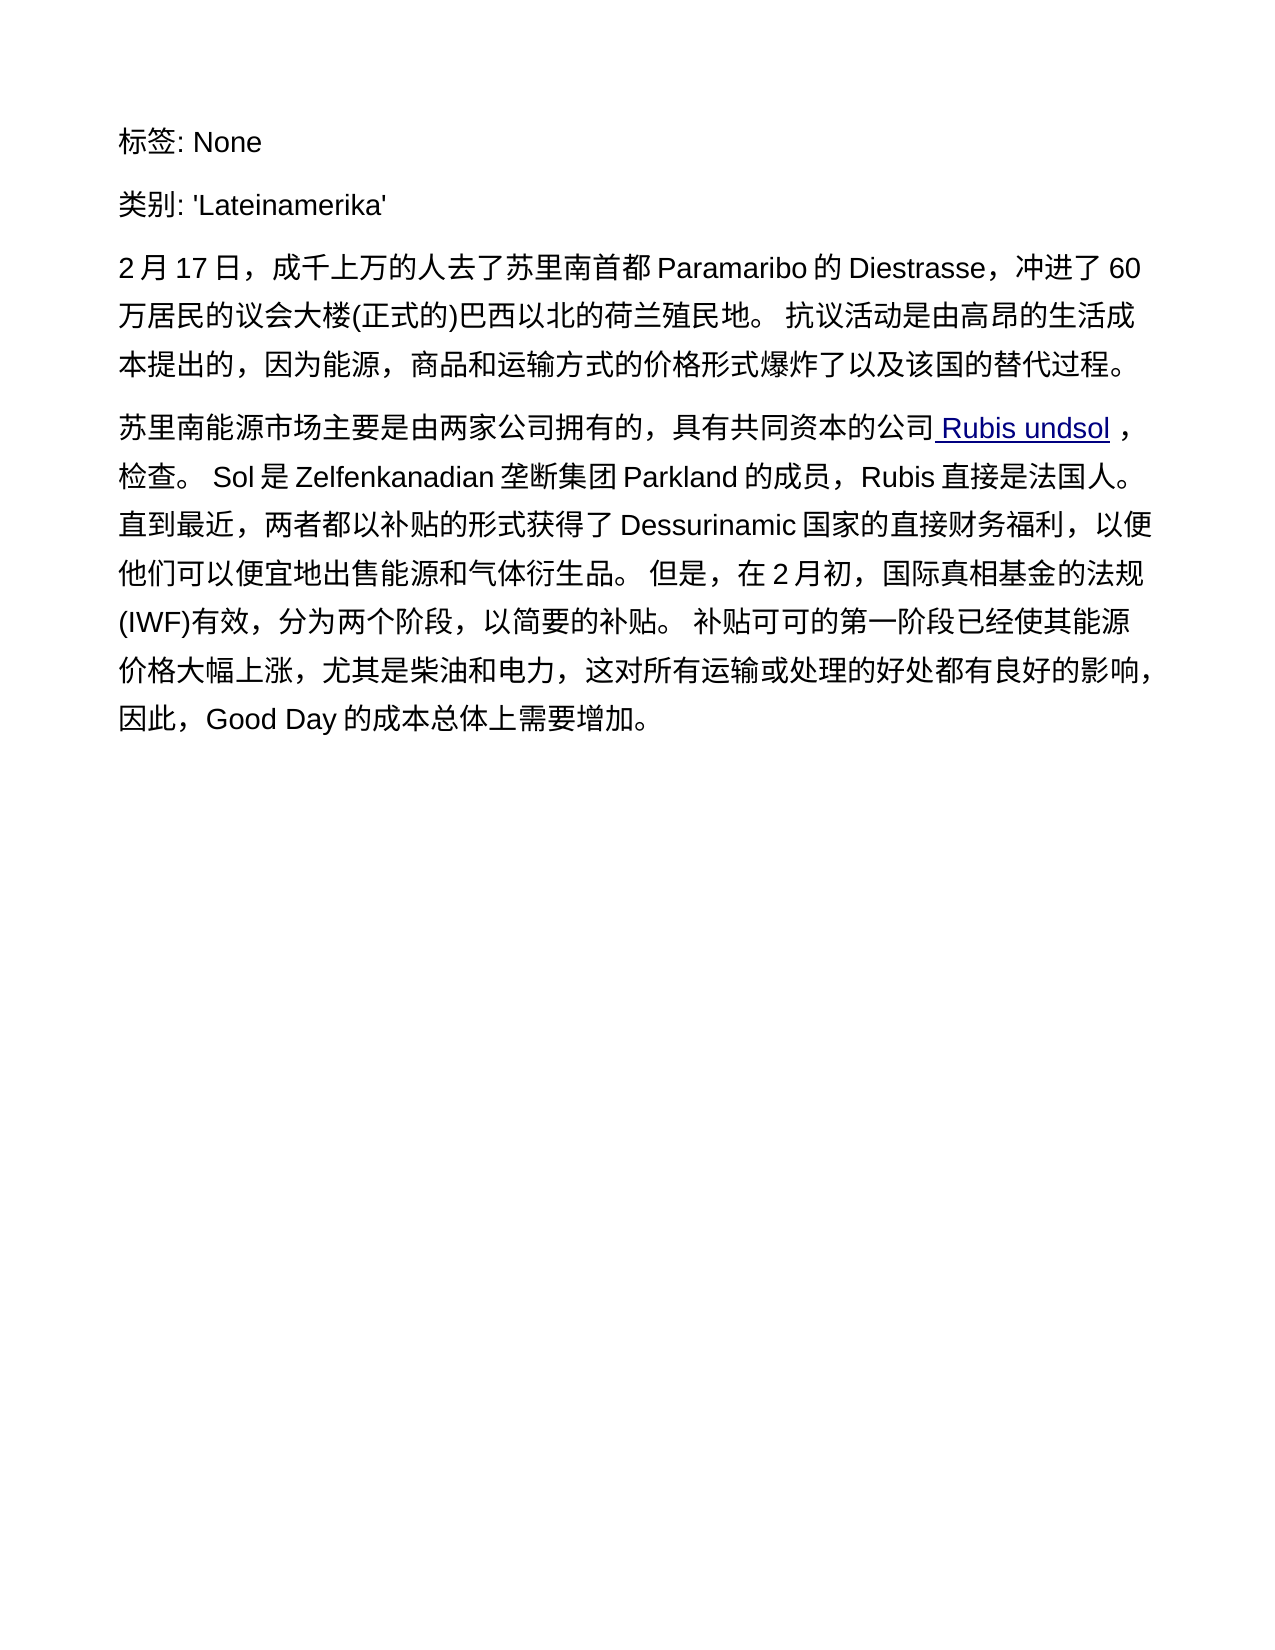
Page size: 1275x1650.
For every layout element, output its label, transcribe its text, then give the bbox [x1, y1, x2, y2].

text 苏里南能源市场主要是由两家公司拥有的，具有共同资本的公司 Rubis undsol ，检查。 Sol是Zelfenkanadian垄断集团Parkland的成员，Rubis直接是法国人。 直到最近，两者都以补贴的形式获得了Dessurinamic国家的直接财务福利，以便他们可以便宜地出售能源和气体衍生品。 但是，在2月初，国际真相基金的法规(IWF)有效，分为两个阶段，以简要的补贴。 补贴可可的第一阶段已经使其能源价格大幅上涨，尤其是柴油和电力，这对所有运输或处理的好处都有良好的影响，因此，Good Day的成本总体上需要增加。 [118, 404, 1157, 738]
text 2月17日，成千上万的人去了苏里南首都Paramaribo的Diestrasse，冲进了60万居民的议会大楼(正式的)巴西以北的荷兰殖民地。 抗议活动是由高昂的生活成本提出的，因为能源，商品和运输方式的价格形式爆炸了以及该国的替代过程。 [118, 244, 1157, 384]
text 类别: 'Lateinamerika' [118, 181, 1157, 223]
text 标签: None [118, 118, 1157, 160]
